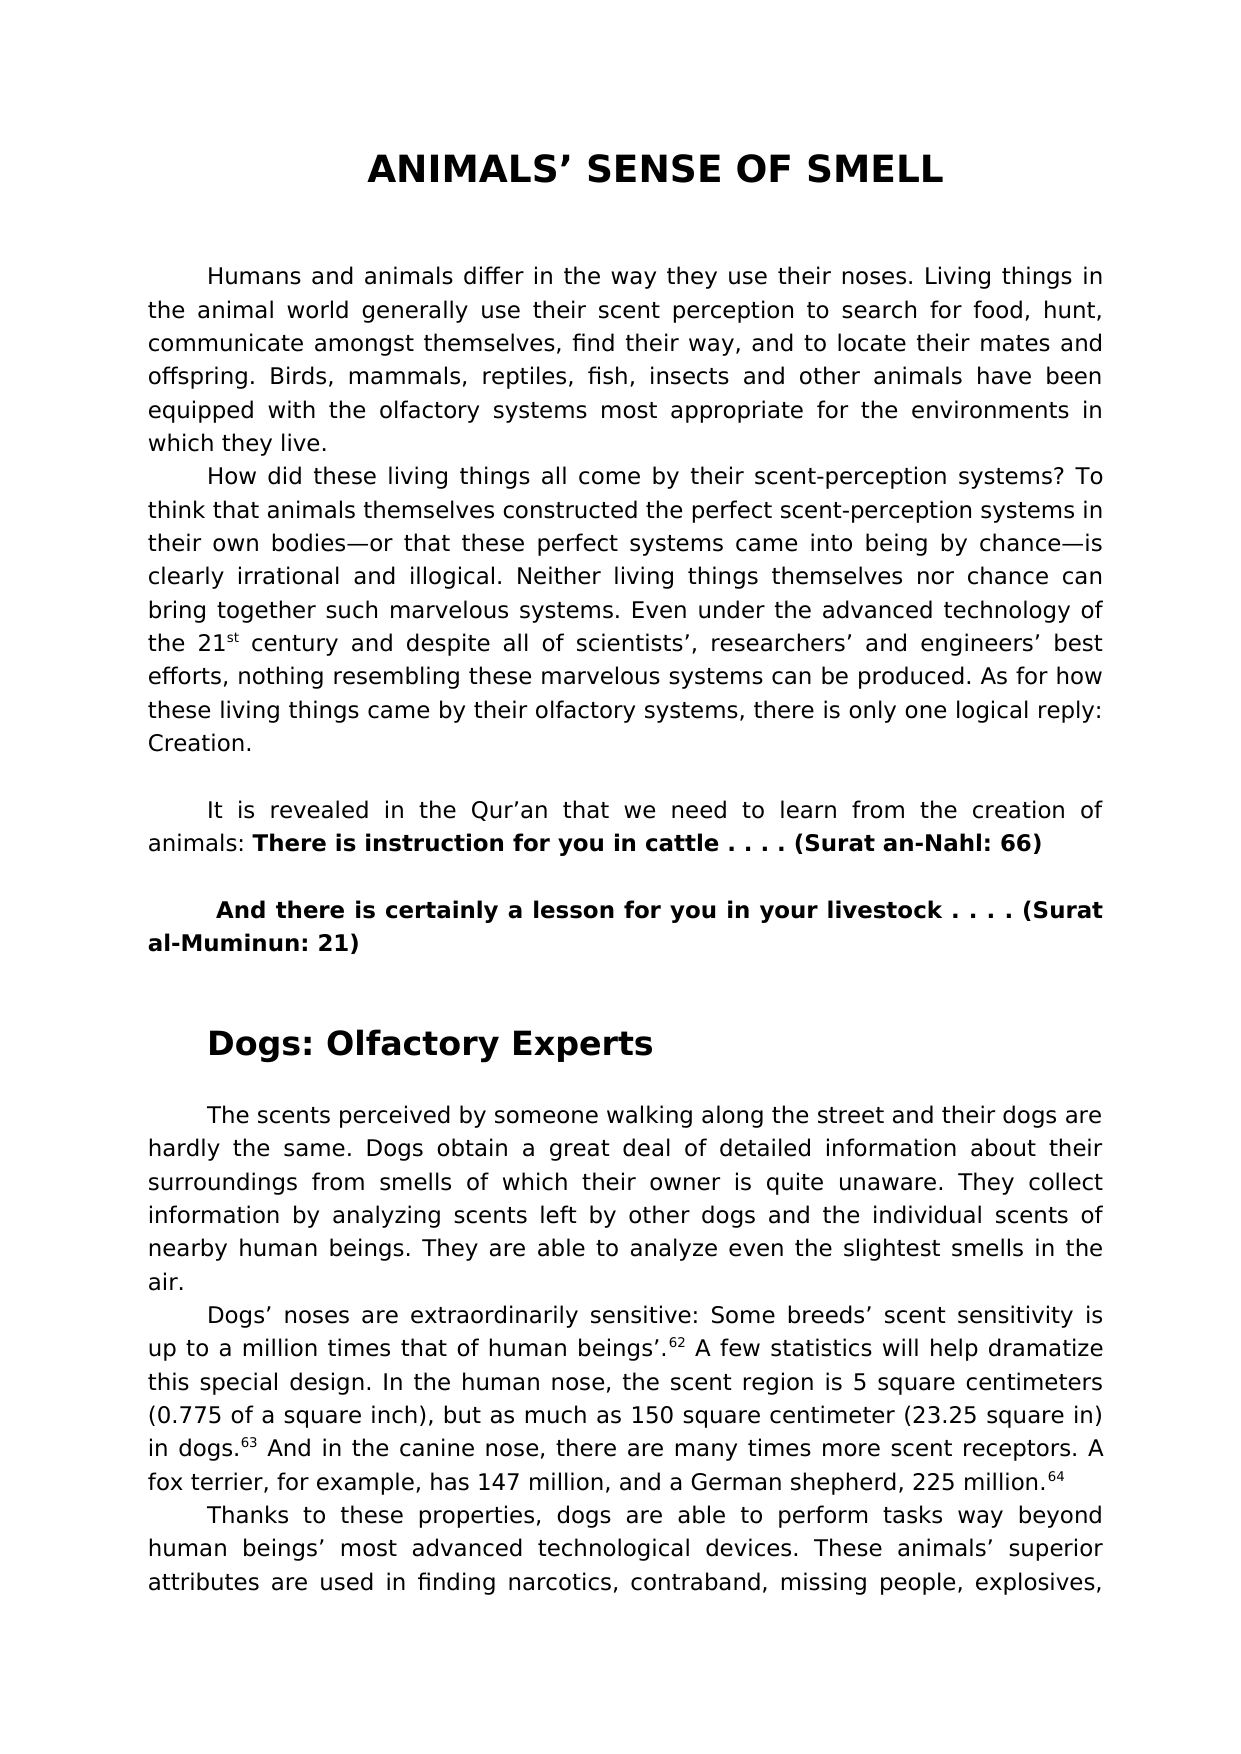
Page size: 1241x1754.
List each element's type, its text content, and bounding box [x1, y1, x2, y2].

text Humans and animals differ in the way they use their noses. Living things in the animal world generally use their scent perception to search for food, hunt, communicate amongst themselves, find their way, and to locate their mates and offspring. Birds, mammals, reptiles, fish, insects and other animals have been equipped with the olfactory systems most appropriate for the environments in which they live. [148, 258, 1104, 458]
text Thanks to these properties, dogs are able to perform tasks way beyond human beings’ most advanced technological devices. These animals’ superior attributes are used in finding narcotics, contraband, missing people, explosives, [148, 1497, 1104, 1597]
text It is revealed in the Qur’an that we need to learn from the creation of animals: There is instruction for you in cattle . . . . (Surat an-Nahl: 66) [148, 791, 1104, 858]
text The scents perceived by someone walking along the street and their dogs are hardly the same. Dogs obtain a great deal of detailed information about their surroundings from smells of which their owner is quite unaware. They collect information by analyzing scents left by other dogs and the individual scents of nearby human beings. They are able to analyze even the slightest smells in the air. [148, 1097, 1104, 1297]
text And there is certainly a lesson for you in your livestock . . . . (Surat al-Muminun: 21) [148, 891, 1104, 958]
text Dogs: Olfactory Experts [148, 1025, 1104, 1063]
text Dogs’ noses are extraordinarily sensitive: Some breeds’ scent sensitivity is up to a million times that of human beings’. A few statistics will help dramatize this special design. In the human nose, the scent region is 5 square centimeters (0.775 of a square inch), but as much as 150 square centimeter (23.25 square in) in dogs. And in the canine nose, there are many times more scent receptors. A fox terrier, for example, has 147 million, and a German shepherd, 225 million. [148, 1297, 1104, 1497]
text How did these living things all come by their scent-perception systems? To think that animals themselves constructed the perfect scent-perception systems in their own bodies—or that these perfect systems came into being by chance—is clearly irrational and illogical. Neither living things themselves nor chance can bring together such marvelous systems. Even under the advanced technology of the 21st century and despite all of scientists’, researchers’ and engineers’ best efforts, nothing resembling these marvelous systems can be produced. As for how these living things came by their olfactory systems, there is only one logical reply: Creation. [148, 458, 1104, 758]
text ANIMALS’ SENSE OF SMELL [148, 148, 1104, 191]
